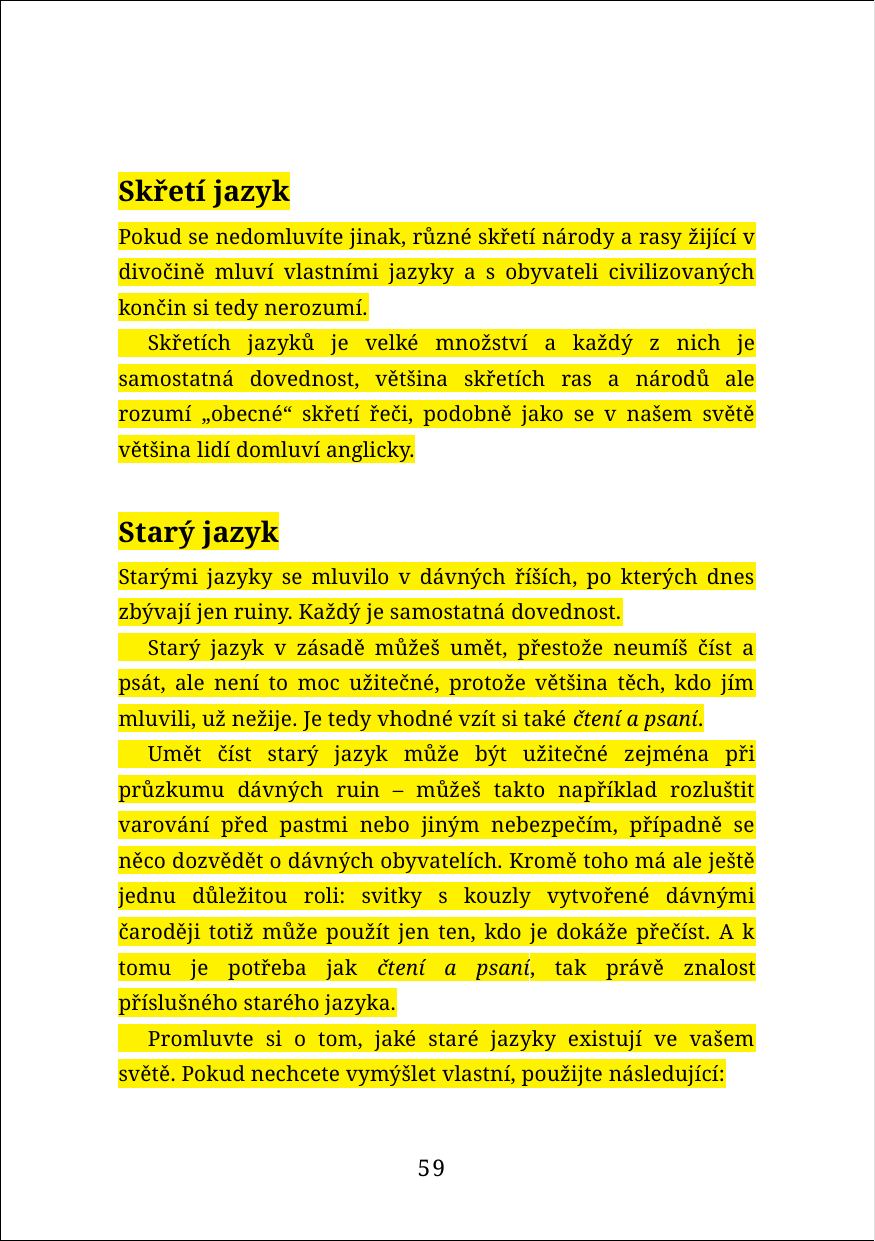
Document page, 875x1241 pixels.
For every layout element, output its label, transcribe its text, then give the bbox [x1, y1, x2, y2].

subtitle Skřetí jazyk [118, 172, 756, 210]
text Starými jazyky se mluvilo v dávných říších, po kterých dnes zbývají jen ruiny. Každý je samostatná dovednost. Starý jazyk v zásadě můžeš umět, přestože neumíš číst a psát, ale není to moc užitečné, protože většina těch, kdo jím mluvili, už nežije. Je tedy vhodné vzít si také čtení a psaní. Umět číst starý jazyk může být užitečné zejména při průzkumu dávných ruin – můžeš takto například rozluštit varování před pastmi nebo jiným nebezpečím, případně se něco dozvědět o dávných obyvatelích. Kromě toho má ale ještě jednu důležitou roli: svitky s kouzly vytvořené dávnými čaroději totiž může použít jen ten, kdo je dokáže přečíst. A k tomu je potřeba jak čtení a psaní, tak právě znalost příslušného starého jazyka. Promluvte si o tom, jaké staré jazyky existují ve vašem světě. Pokud nechcete vymýšlet vlastní, použijte následující: [118, 562, 756, 1088]
text Pokud se nedomluvíte jinak, různé skřetí národy a rasy žijící v divočině mluví vlastními jazyky a s obyvateli civilizovaných končin si tedy nerozumí. Skřetích jazyků je velké množství a každý z nich je samostatná dovednost, většina skřetích ras a národů ale rozumí „obecné“ skřetí řeči, podobně jako se v našem světě většina lidí domluví anglicky. [118, 222, 756, 463]
subtitle Starý jazyk [118, 512, 756, 550]
